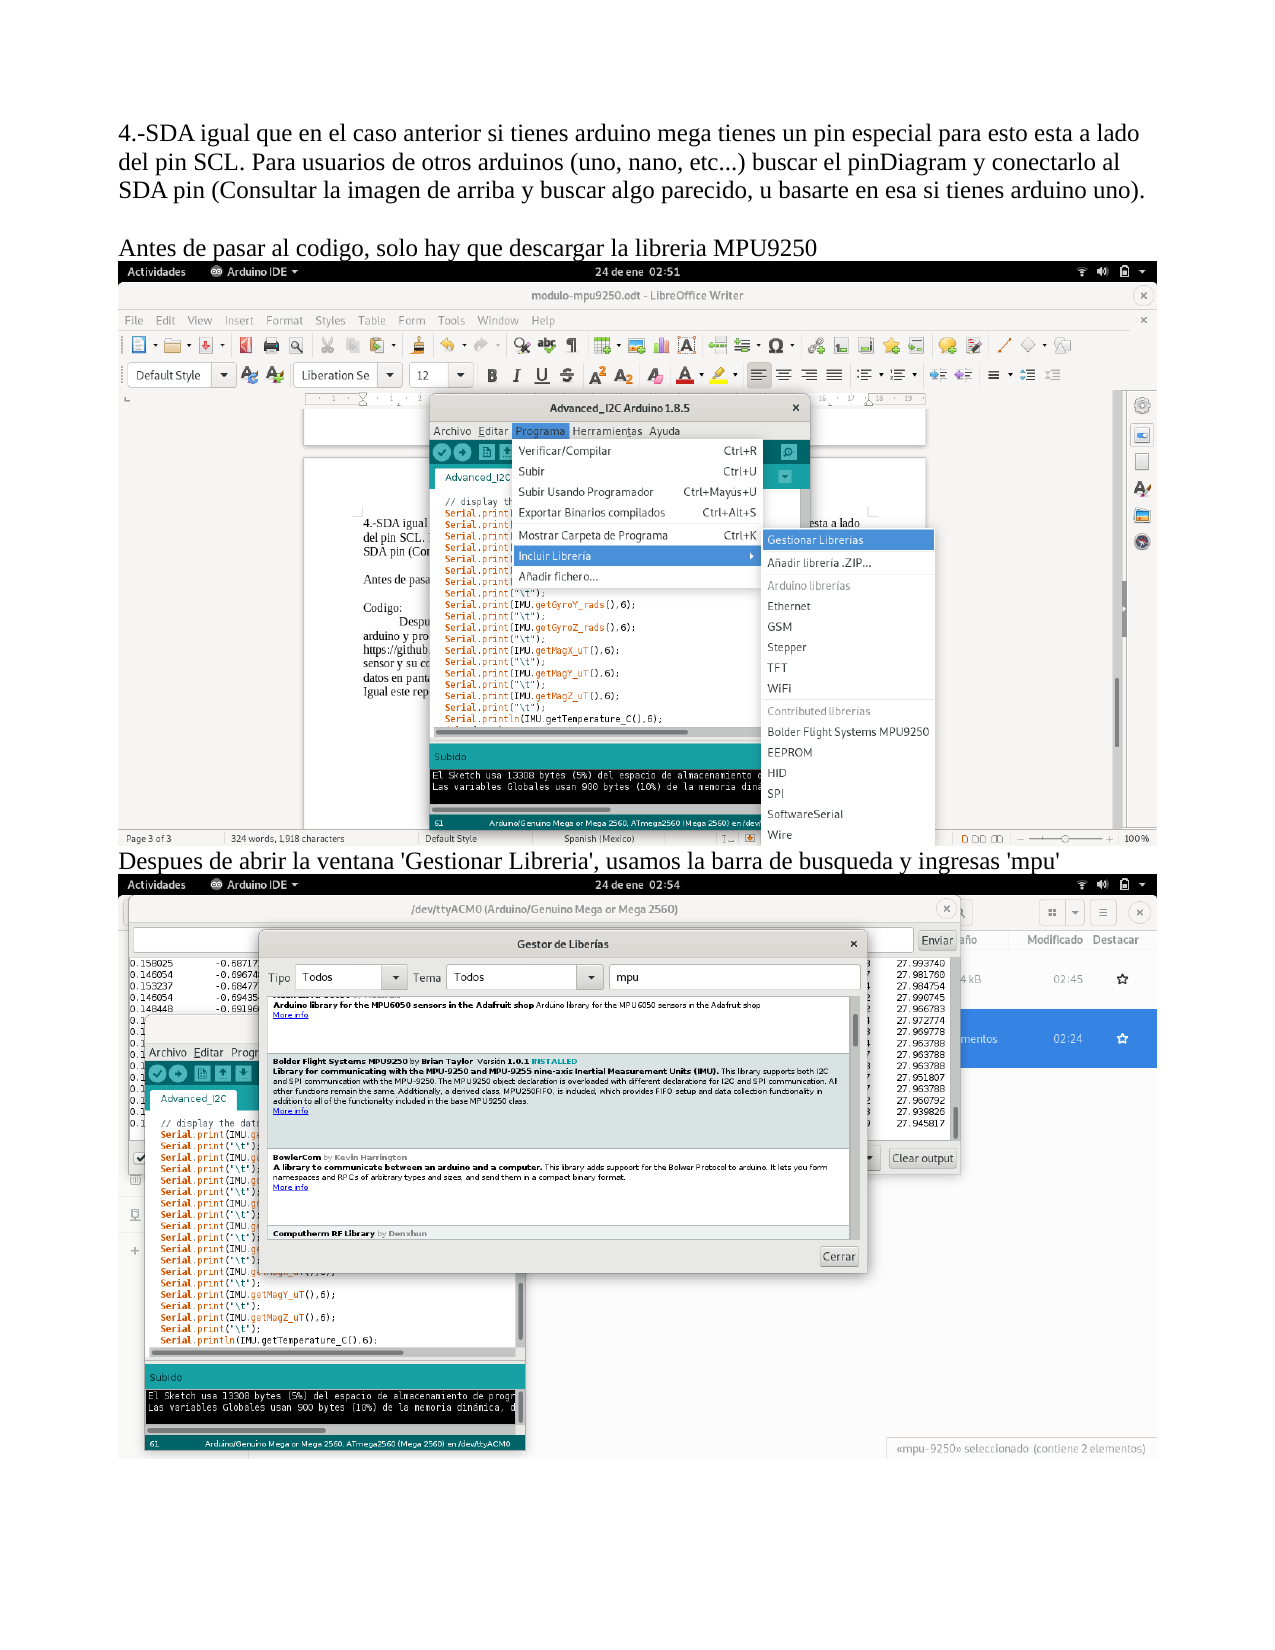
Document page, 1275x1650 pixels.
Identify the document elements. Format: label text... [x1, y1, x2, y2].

picture [118, 874, 1157, 1459]
text 4.-SDA igual que en el caso anterior si tienes arduino mega tienes un pin especial para esto esta a lado del pin SCL. Para usuarios de otros arduinos (uno, nano, etc...) buscar el pinDiagram y conectarlo al SDA pin (Consultar la imagen de arriba y buscar algo parecido, u basarte en esa si tienes arduino uno). [118, 118, 1157, 204]
text Antes de pasar al codigo, solo hay que descargar la libreria MPU9250 [118, 233, 1157, 261]
text Despues de abrir la ventana 'Gestionar Libreria', usamos la barra de busqueda y ingresas 'mpu' [118, 846, 1157, 874]
picture [118, 261, 1157, 846]
